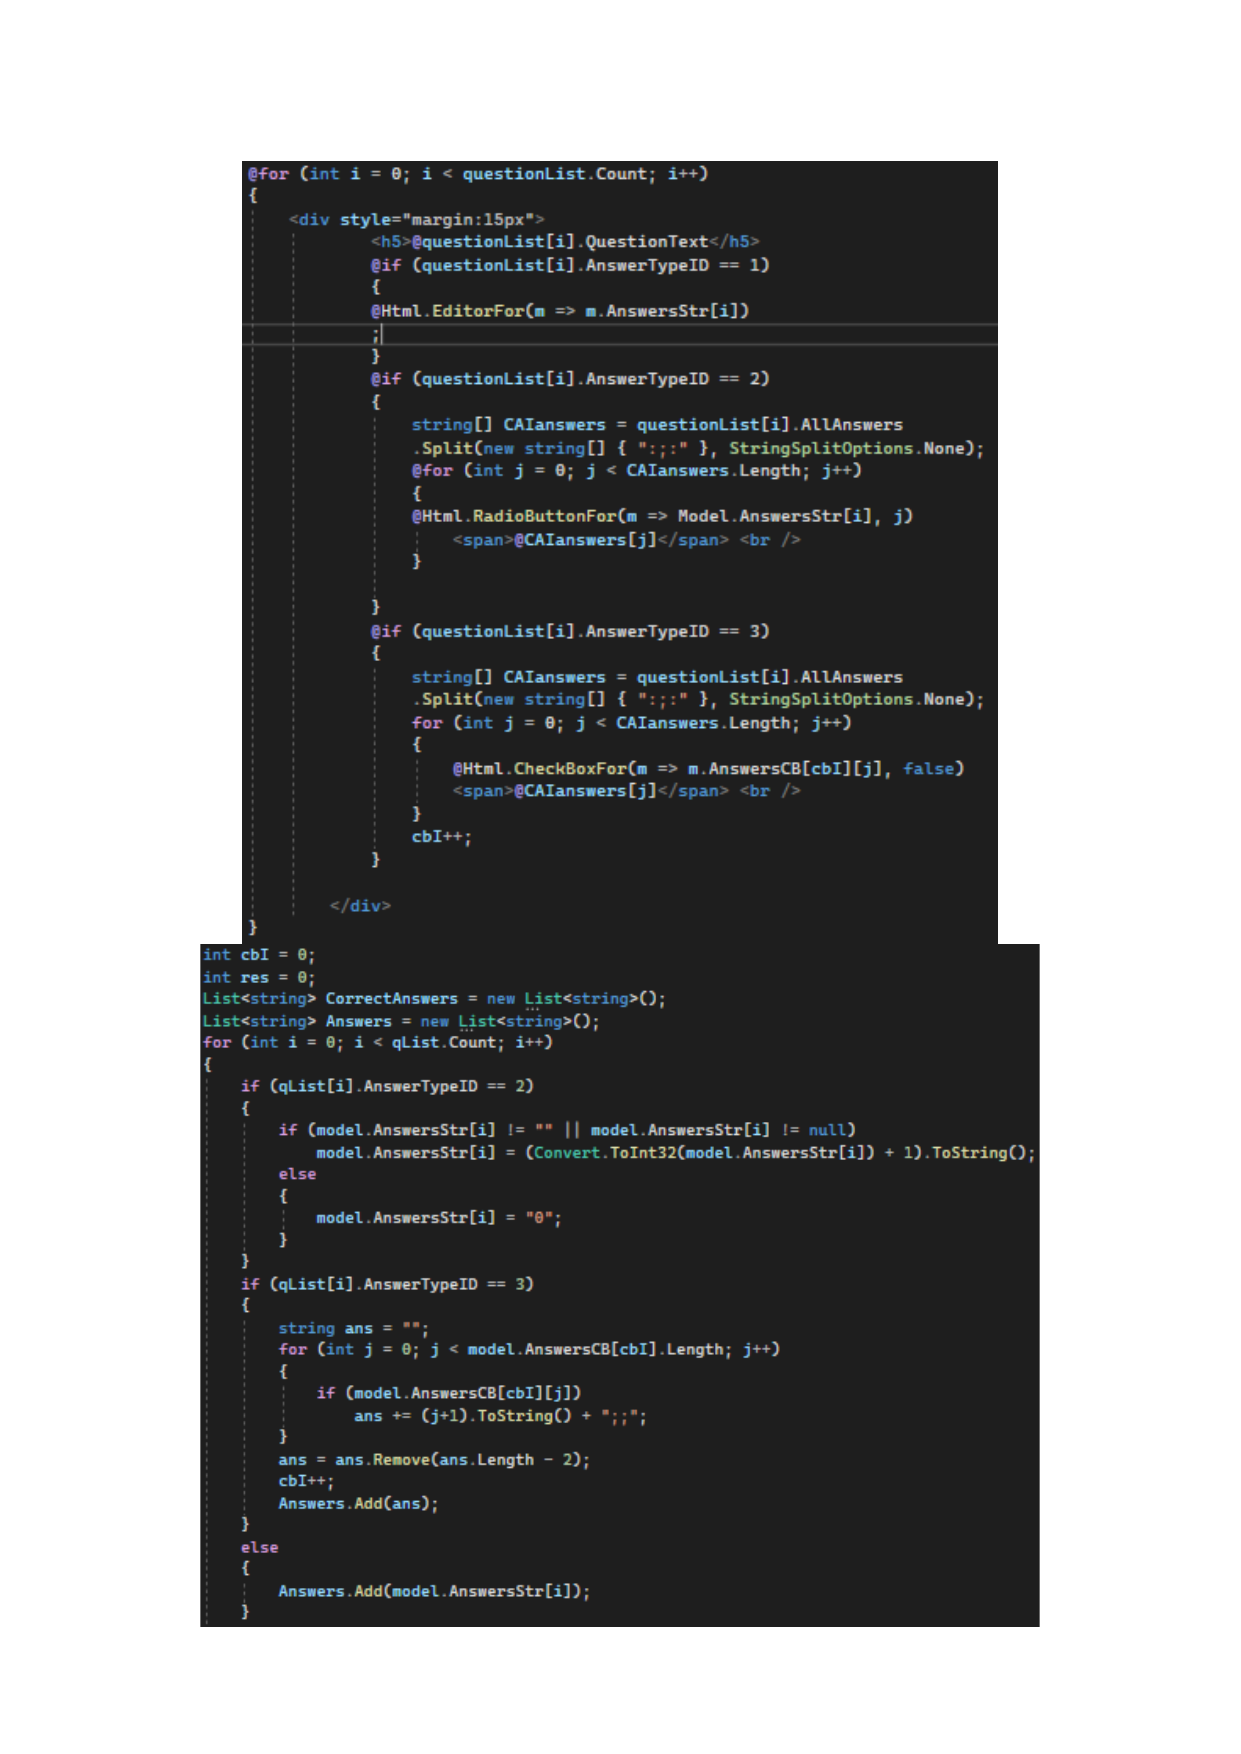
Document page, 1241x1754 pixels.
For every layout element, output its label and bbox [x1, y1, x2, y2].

picture [200, 161, 1040, 1627]
